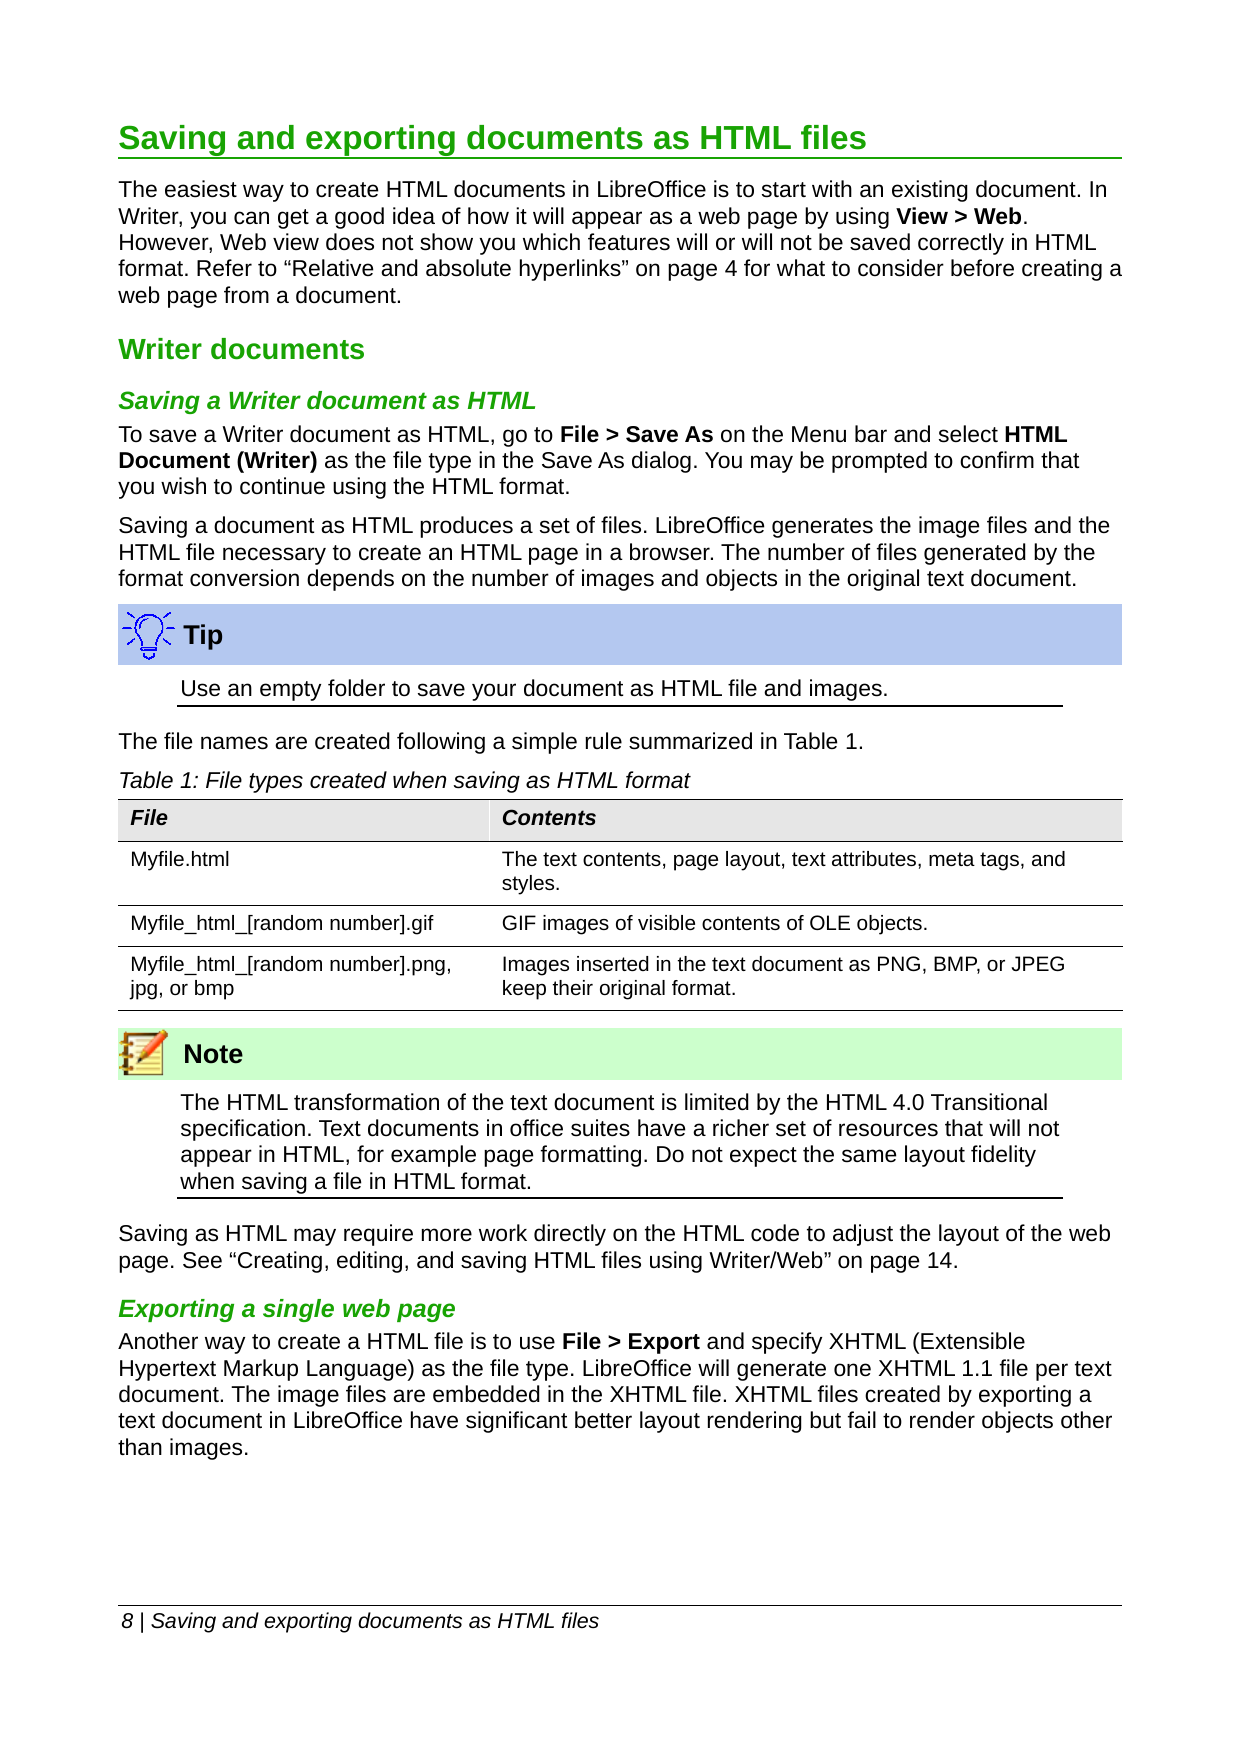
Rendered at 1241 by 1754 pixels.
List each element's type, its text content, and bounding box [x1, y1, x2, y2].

table_cell Myfile_html_[random number].png, jpg, or bmp [118, 947, 489, 1010]
subtitle Saving a Writer document as HTML [118, 386, 1122, 415]
text Saving as HTML may require more work directly on the HTML code to adjust the layout of the web page. See “Creating, editing, and saving HTML files using Writer/Web” on page 14. [118, 1220, 1122, 1273]
subtitle Writer documents [118, 332, 1122, 365]
table_cell GIF images of visible contents of OLE objects. [490, 906, 1122, 946]
text Use an empty folder to save your document as HTML file and images. [177, 672, 1063, 705]
subtitle Note [118, 1028, 1122, 1080]
subtitle Tip [118, 604, 1122, 665]
table_header File [118, 800, 489, 841]
text Another way to create a HTML file is to use File > Export and specify XHTML (Extensible Hypertext Markup Language) as the file type. LibreOffice will generate one XHTML 1.1 file per text document. The image files are embedded in the XHTML file. XHTML files created by exporting a text document in LibreOffice have significant better layout rendering but fail to render objects other than images. [118, 1328, 1122, 1460]
text The file names are created following a simple rule summarized in Table 1. [118, 728, 1122, 754]
text To save a Writer document as HTML, go to File > Save As on the Menu bar and select HTML Document (Writer) as the file type in the Save As dialog. You may be prompted to confirm that you wish to continue using the HTML format. [118, 421, 1122, 500]
picture [119, 1028, 170, 1079]
table_cell Images inserted in the text document as PNG, BMP, or JPEG keep their original format. [490, 947, 1122, 1010]
table_header Contents [490, 800, 1122, 841]
text The easiest way to create HTML documents in LibreOffice is to start with an existing document. In Writer, you can get a good idea of how it will appear as a web page by using View > Web. However, Web view does not show you which features will or will not be saved correctly in HTML format. Refer to “Relative and absolute hyperlinks” on page 4 for what to consider before creating a web page from a document. [118, 176, 1122, 308]
text Table 1: File types created when saving as HTML format [118, 767, 1122, 793]
picture [119, 604, 179, 664]
subtitle Saving and exporting documents as HTML files [118, 118, 1122, 157]
text Saving a document as HTML produces a set of files. LibreOffice generates the image files and the HTML file necessary to create an HTML page in a browser. The number of files generated by the format conversion depends on the number of images and objects in the original text document. [118, 512, 1122, 591]
table_cell The text contents, page layout, text attributes, meta tags, and styles. [490, 842, 1122, 905]
subtitle Exporting a single web page [118, 1294, 1122, 1322]
table_cell Myfile_html_[random number].gif [118, 906, 489, 946]
table_cell Myfile.html [118, 842, 489, 905]
text The HTML transformation of the text document is limited by the HTML 4.0 Transitional specification. Text documents in office suites have a richer set of resources that will not appear in HTML, for example page formatting. Do not expect the same layout fidelity when saving a file in HTML format. [177, 1086, 1063, 1197]
